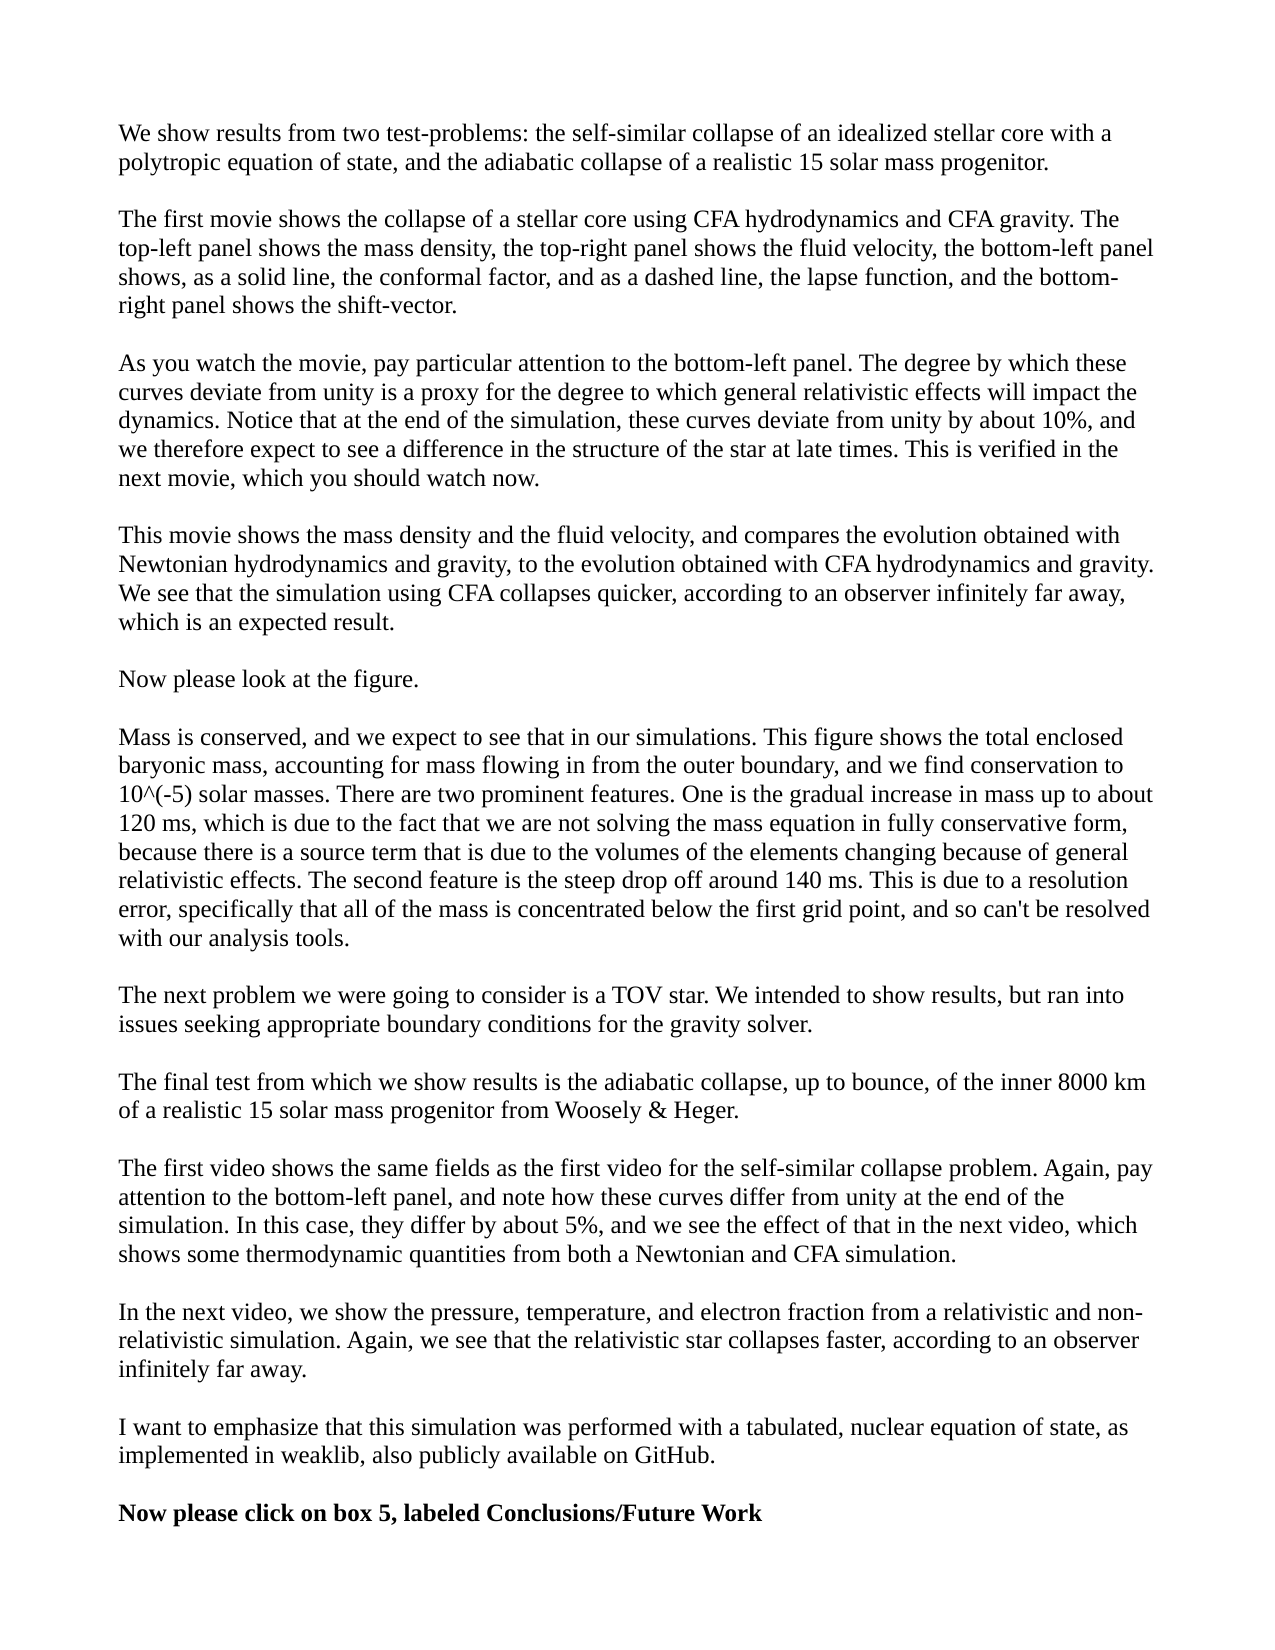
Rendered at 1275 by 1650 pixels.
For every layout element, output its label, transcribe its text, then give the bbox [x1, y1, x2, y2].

text I want to emphasize that this simulation was performed with a tabulated, nuclear equation of state, as implemented in weaklib, also publicly available on GitHub. [118, 1412, 1157, 1469]
text As you watch the movie, pay particular attention to the bottom-left panel. The degree by which these curves deviate from unity is a proxy for the degree to which general relativistic effects will impact the dynamics. Notice that at the end of the simulation, these curves deviate from unity by about 10%, and we therefore expect to see a difference in the structure of the star at late times. This is verified in the next movie, which you should watch now. [118, 348, 1157, 492]
text The next problem we were going to consider is a TOV star. We intended to show results, but ran into issues seeking appropriate boundary conditions for the gravity solver. [118, 981, 1157, 1038]
text Now please click on box 5, labeled Conclusions/Future Work [118, 1498, 1157, 1527]
text Now please look at the figure. [118, 664, 1157, 693]
text The first video shows the same fields as the first video for the self-similar collapse problem. Again, pay attention to the bottom-left panel, and note how these curves differ from unity at the end of the simulation. In this case, they differ by about 5%, and we see the effect of that in the next video, which shows some thermodynamic quantities from both a Newtonian and CFA simulation. [118, 1153, 1157, 1268]
text In the next video, we show the pressure, temperature, and electron fraction from a relativistic and non-relativistic simulation. Again, we see that the relativistic star collapses faster, according to an observer infinitely far away. [118, 1297, 1157, 1383]
text The first movie shows the collapse of a stellar core using CFA hydrodynamics and CFA gravity. The top-left panel shows the mass density, the top-right panel shows the fluid velocity, the bottom-left panel shows, as a solid line, the conformal factor, and as a dashed line, the lapse function, and the bottom-right panel shows the shift-vector. [118, 204, 1157, 319]
text We show results from two test-problems: the self-similar collapse of an idealized stellar core with a polytropic equation of state, and the adiabatic collapse of a realistic 15 solar mass progenitor. [118, 118, 1157, 176]
text The final test from which we show results is the adiabatic collapse, up to bounce, of the inner 8000 km of a realistic 15 solar mass progenitor from Woosely & Heger. [118, 1067, 1157, 1124]
text This movie shows the mass density and the fluid velocity, and compares the evolution obtained with Newtonian hydrodynamics and gravity, to the evolution obtained with CFA hydrodynamics and gravity. We see that the simulation using CFA collapses quicker, according to an observer infinitely far away, which is an expected result. [118, 521, 1157, 636]
text Mass is conserved, and we expect to see that in our simulations. This figure shows the total enclosed baryonic mass, accounting for mass flowing in from the outer boundary, and we find conservation to 10^(-5) solar masses. There are two prominent features. One is the gradual increase in mass up to about 120 ms, which is due to the fact that we are not solving the mass equation in fully conservative form, because there is a source term that is due to the volumes of the elements changing because of general relativistic effects. The second feature is the steep drop off around 140 ms. This is due to a resolution error, specifically that all of the mass is concentrated below the first grid point, and so can't be resolved with our analysis tools. [118, 722, 1157, 952]
